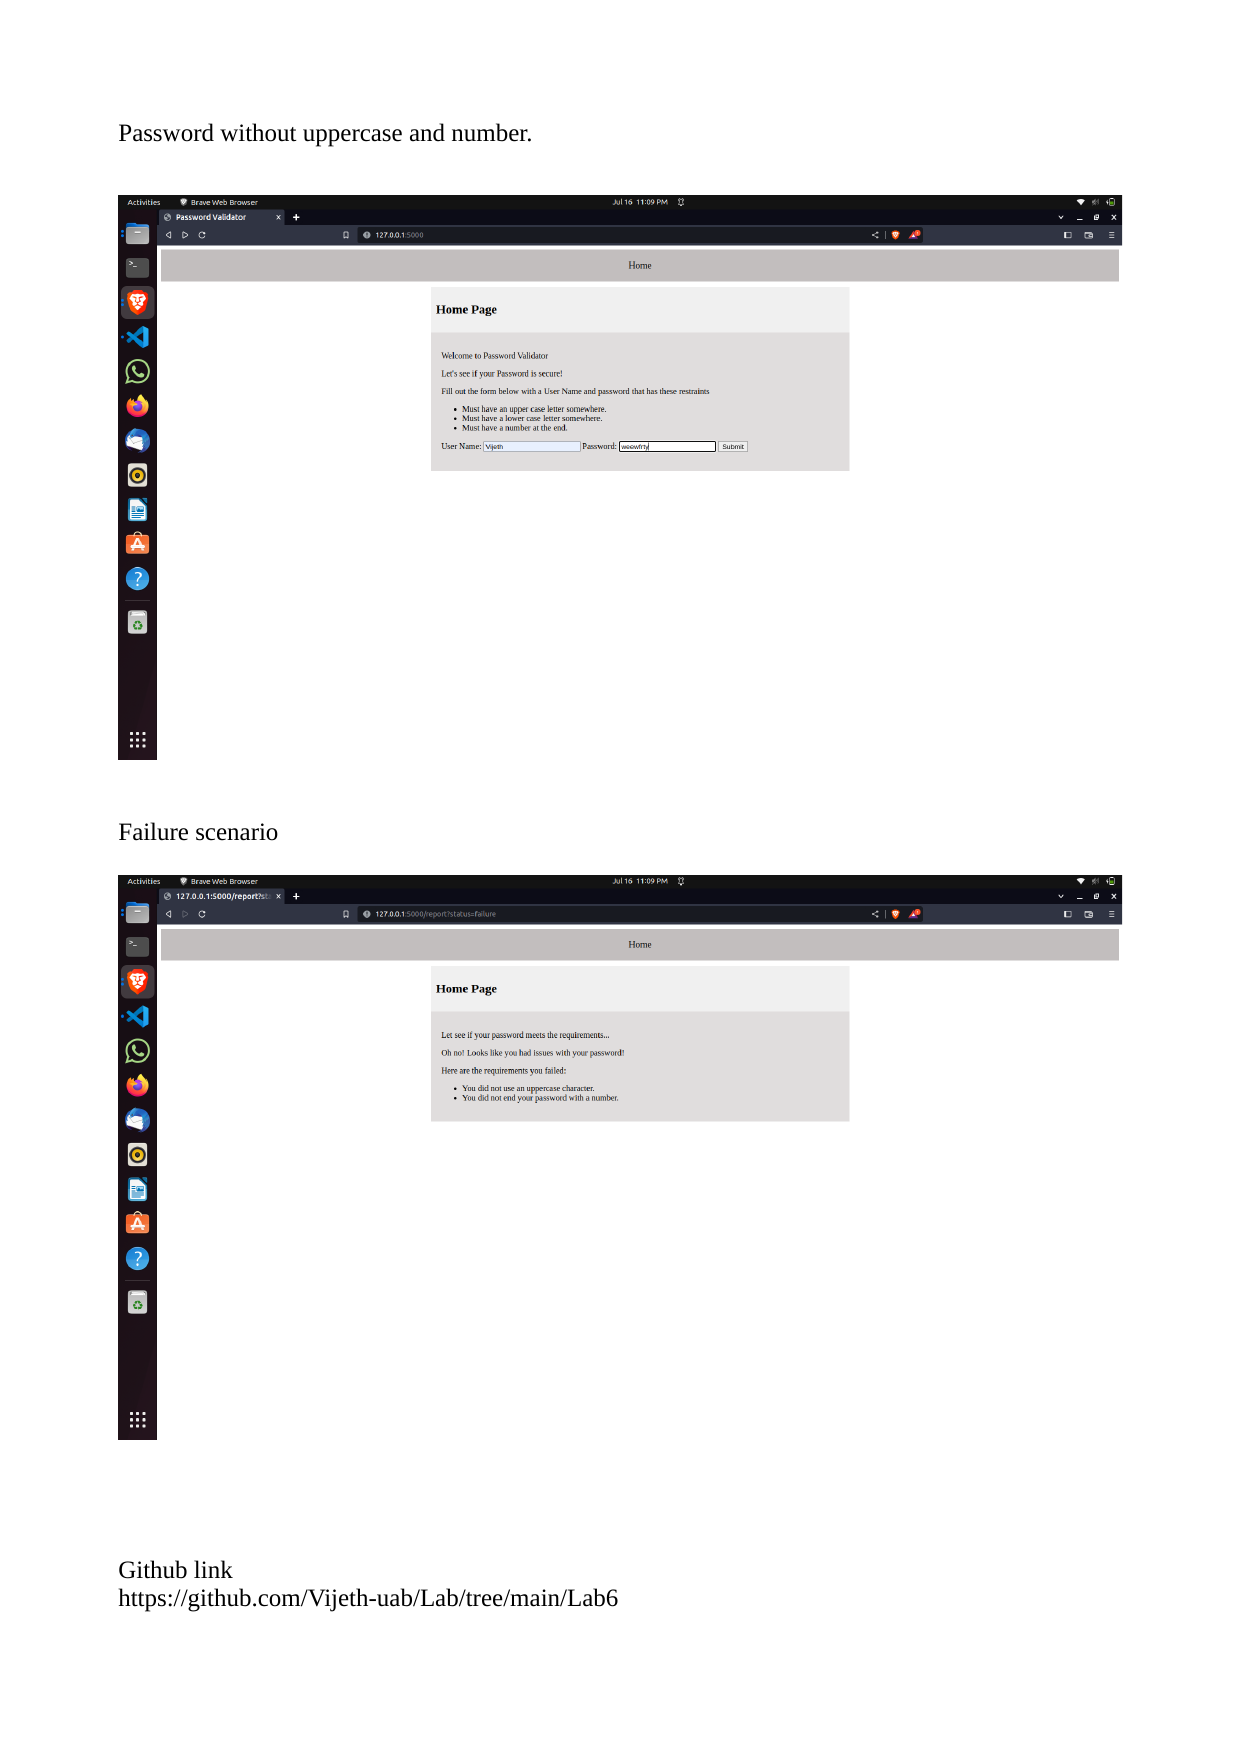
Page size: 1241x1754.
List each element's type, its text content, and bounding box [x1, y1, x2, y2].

picture [118, 195, 1123, 760]
text https://github.com/Vijeth-uab/Lab/tree/main/Lab6 [118, 1583, 1122, 1612]
text Password without uppercase and number. [118, 118, 1122, 147]
picture [118, 875, 1123, 1440]
text Github link [118, 1555, 1122, 1583]
text Failure scenario [118, 817, 1122, 846]
